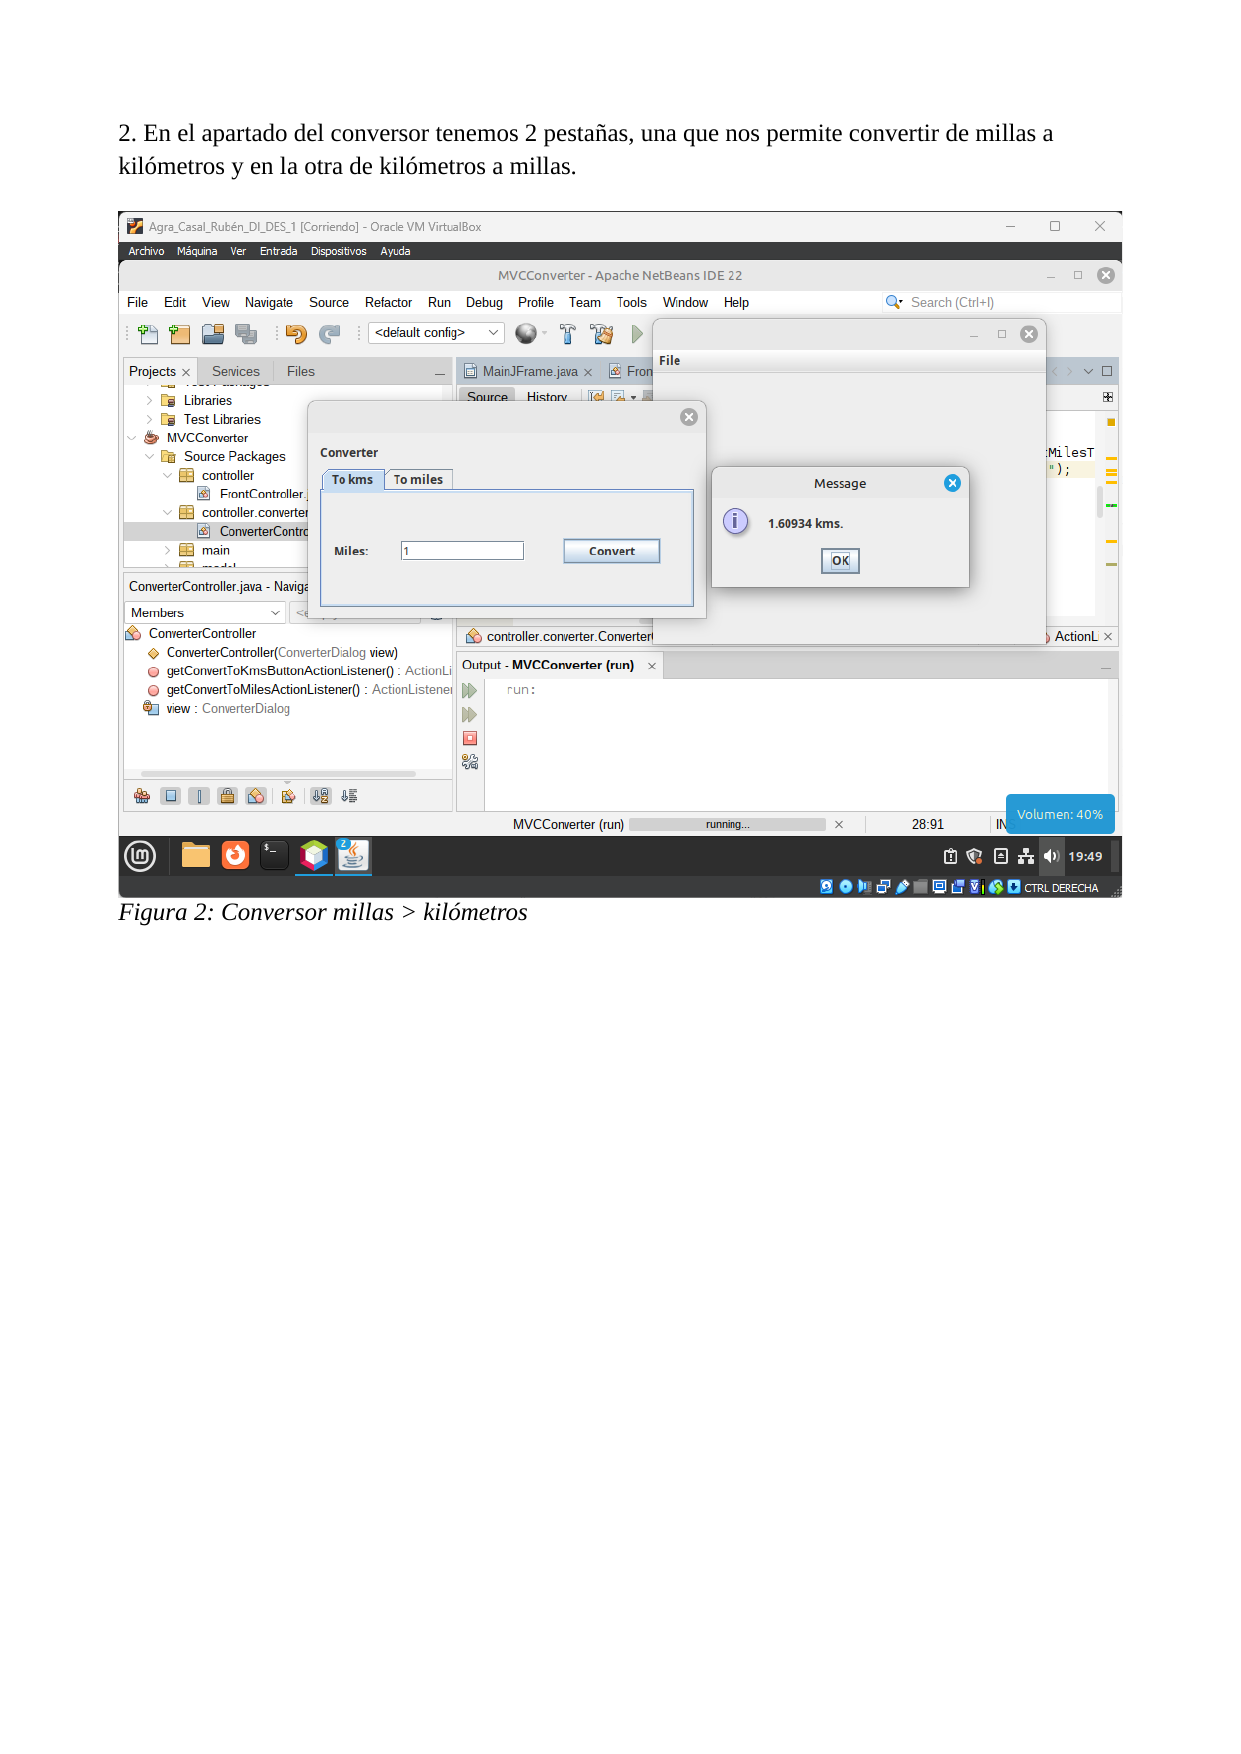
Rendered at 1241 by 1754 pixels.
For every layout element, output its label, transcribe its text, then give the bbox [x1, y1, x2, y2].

text 2. En el apartado del conversor tenemos 2 pestañas, una que nos permite convertir de millas a kilómetros y en la otra de kilómetros a millas. [118, 118, 1122, 180]
text Figura 2: Conversor millas > kilómetros [118, 898, 1122, 926]
picture [118, 211, 1123, 898]
